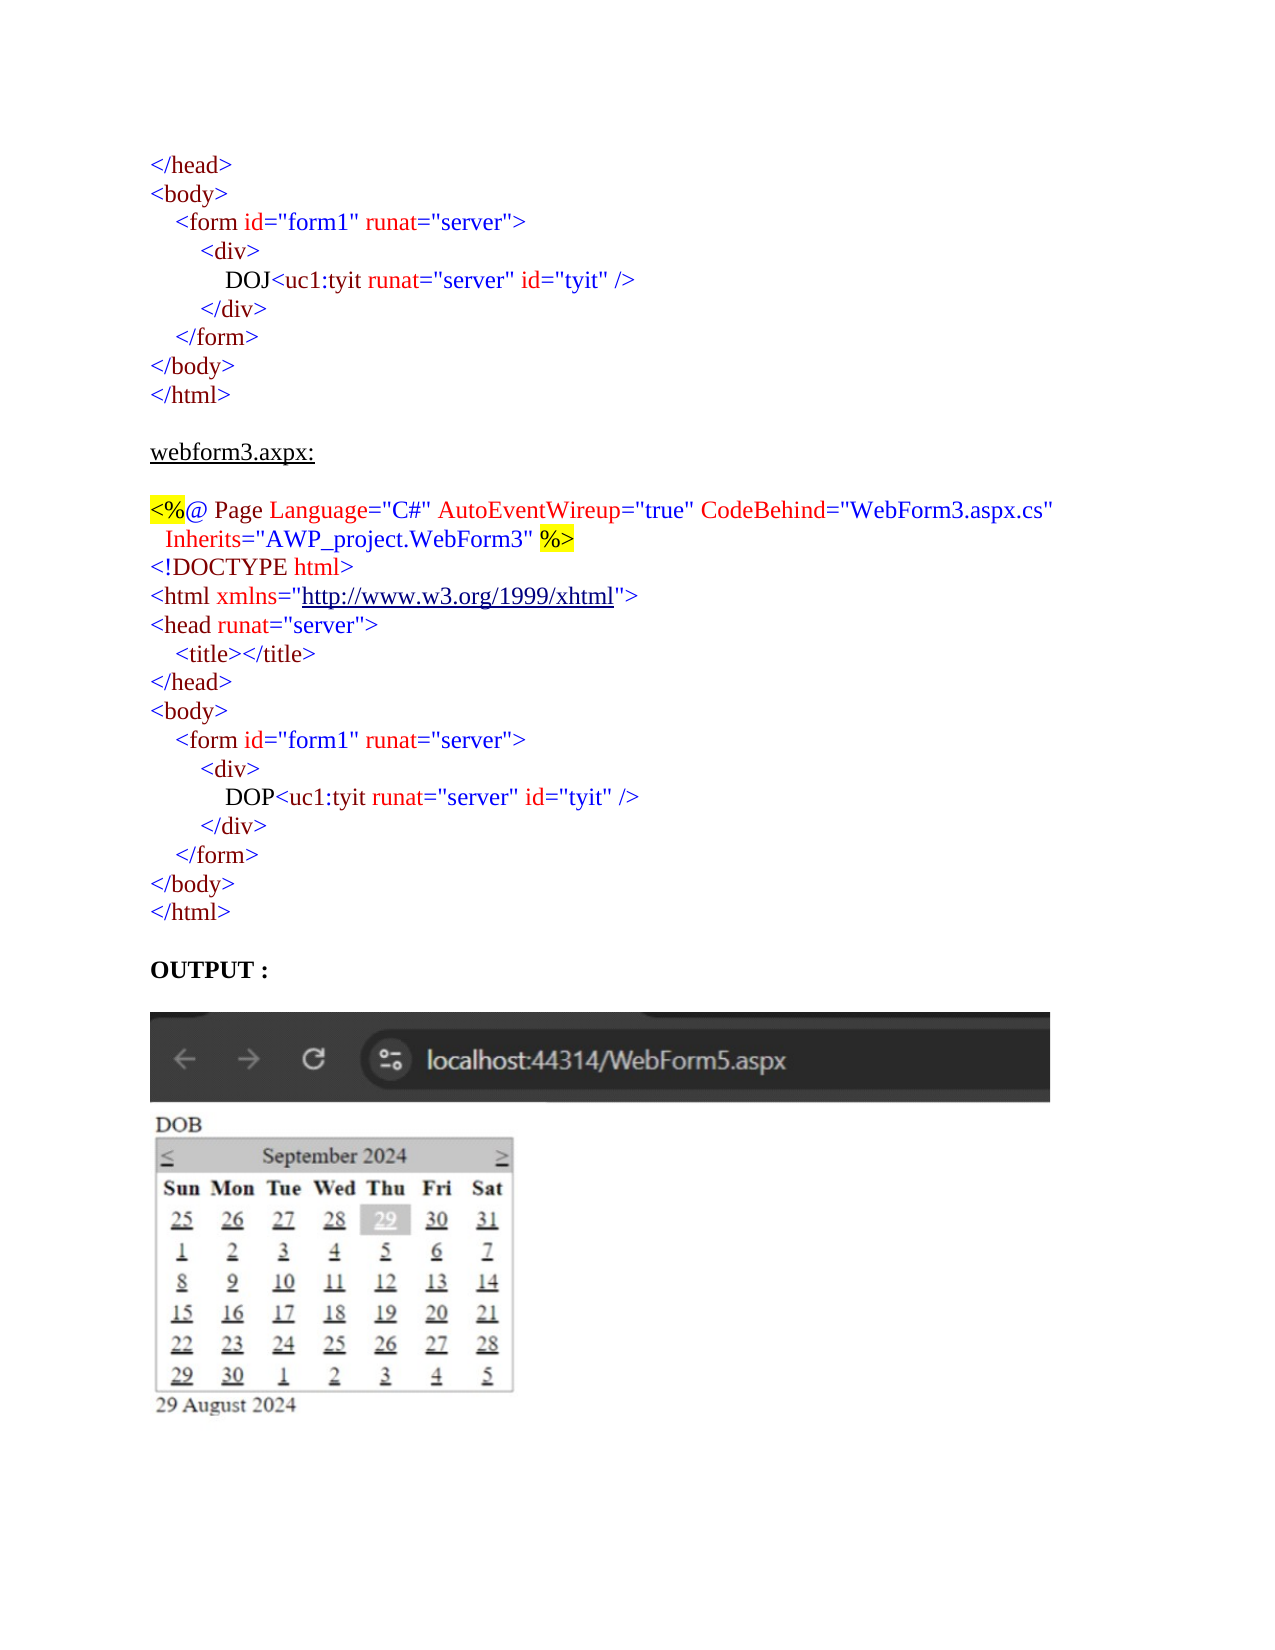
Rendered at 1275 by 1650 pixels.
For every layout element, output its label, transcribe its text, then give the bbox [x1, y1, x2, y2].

text <title></title> [150, 639, 1125, 667]
text <!DOCTYPE html> [150, 552, 1125, 581]
text <body> [150, 179, 1125, 207]
text </html> [150, 897, 1125, 926]
text <form id="form1" runat="server"> [150, 207, 1125, 236]
text <html xmlns="http://www.w3.org/1999/xhtml"> [150, 581, 1125, 610]
text <head runat="server"> [150, 610, 1125, 639]
text <form id="form1" runat="server"> [150, 725, 1125, 754]
text </form> [150, 322, 1125, 351]
text <body> [150, 696, 1125, 725]
text DOP<uc1:tyit runat="server" id="tyit" /> [150, 782, 1125, 811]
text </html> [150, 380, 1125, 409]
text </head> [150, 667, 1125, 696]
text webform3.axpx: [150, 437, 1125, 466]
text OUTPUT : [150, 955, 1125, 984]
text </form> [150, 840, 1125, 869]
text </div> [150, 294, 1125, 322]
text </body> [150, 869, 1125, 897]
text <%@ Page Language="C#" AutoEventWireup="true" CodeBehind="WebForm3.aspx.cs" Inherits="AWP_project.WebForm3" %> [150, 495, 1125, 552]
text </head> [150, 150, 1125, 179]
text DOJ<uc1:tyit runat="server" id="tyit" /> [150, 265, 1125, 294]
text <div> [150, 236, 1125, 265]
text </body> [150, 351, 1125, 380]
text <div> [150, 754, 1125, 782]
text </div> [150, 811, 1125, 840]
